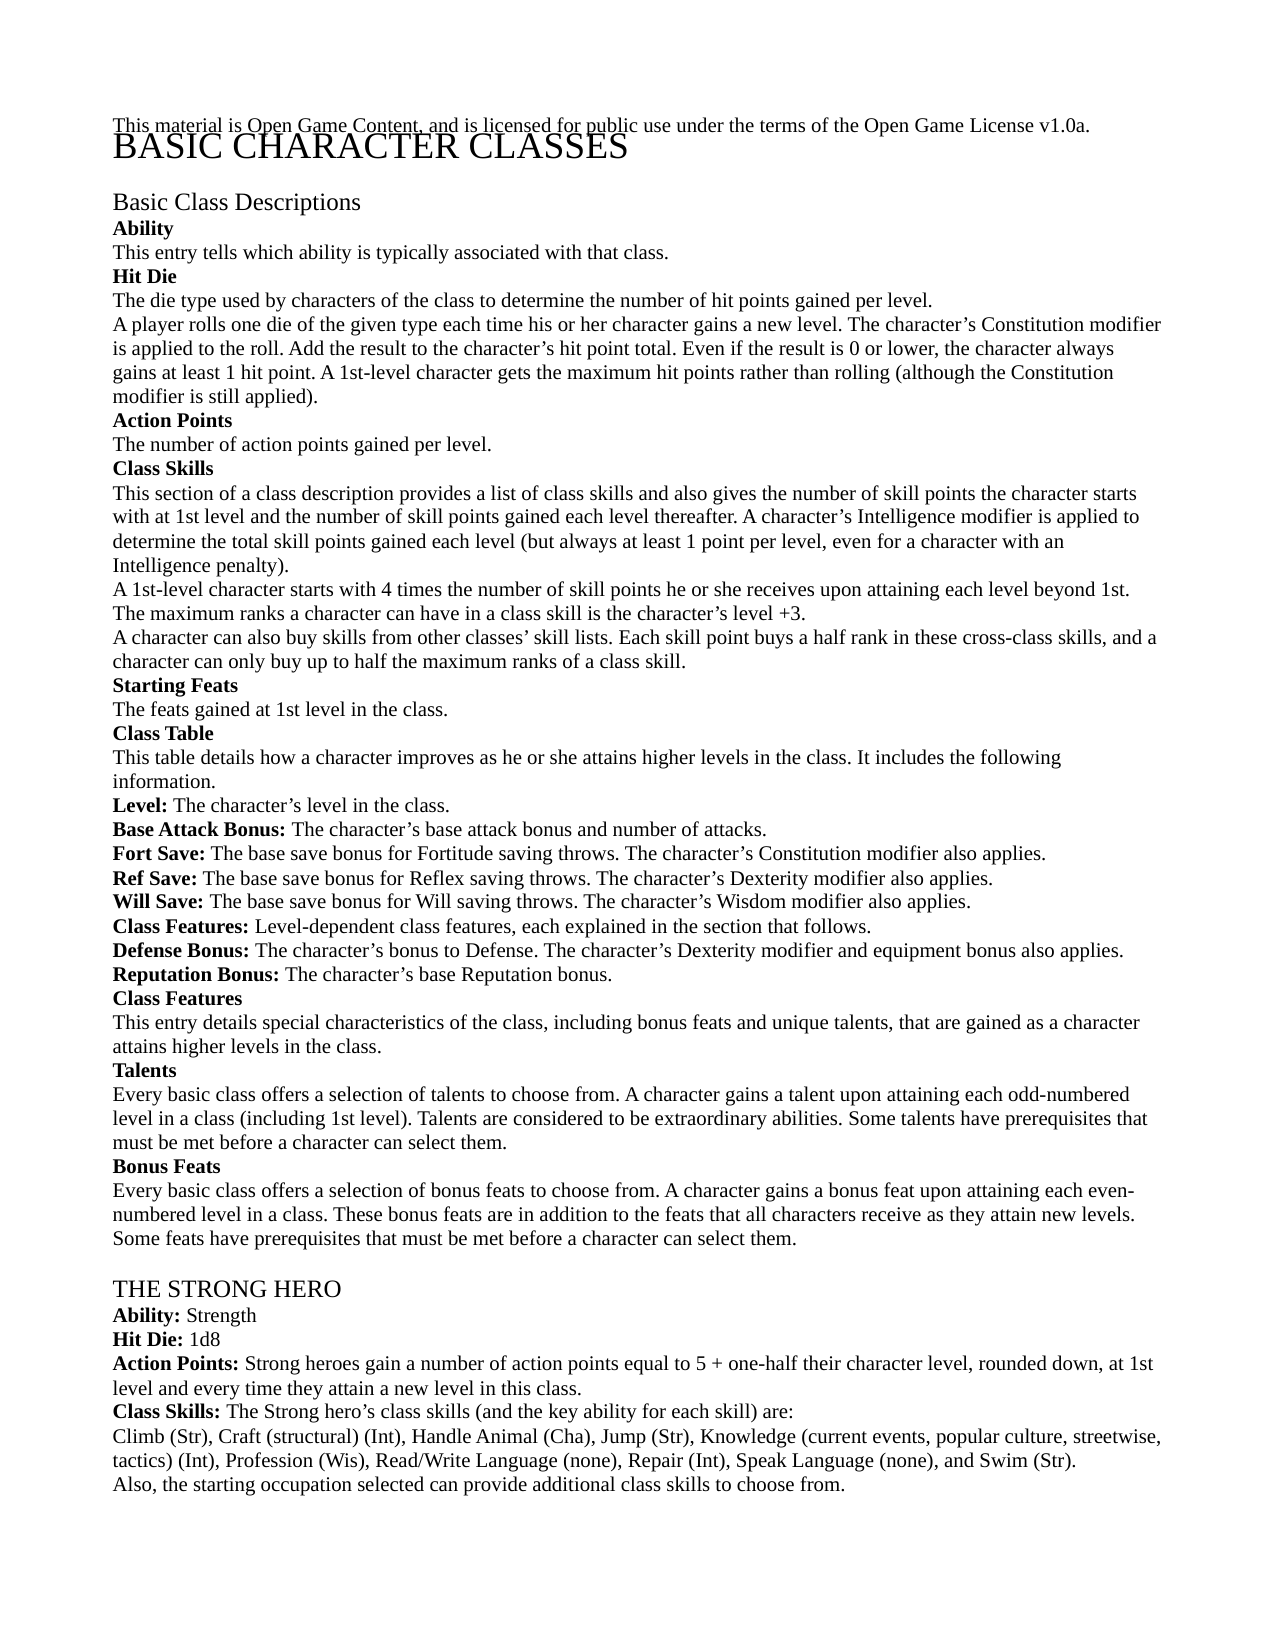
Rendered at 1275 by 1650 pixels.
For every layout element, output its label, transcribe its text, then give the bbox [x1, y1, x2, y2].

text Class Features: Level-dependent class features, each explained in the section that follows. [112, 913, 1162, 938]
subtitle Class Features [112, 986, 1162, 1010]
text This section of a class description provides a list of class skills and also gives the number of skill points the character starts with at 1st level and the number of skill points gained each level thereafter. A character’s Intelligence modifier is applied to determine the total skill points gained each level (but always at least 1 point per level, even for a character with an Intelligence penalty). [112, 480, 1162, 577]
text Every basic class offers a selection of bonus feats to choose from. A character gains a bonus feat upon attaining each even-numbered level in a class. These bonus feats are in addition to the feats that all characters receive as they attain new levels. Some feats have prerequisites that must be met before a character can select them. [112, 1178, 1162, 1250]
subtitle Class Skills [112, 456, 1162, 480]
text Class Skills: The Strong hero’s class skills (and the key ability for each skill) are: [112, 1399, 1162, 1423]
text Base Attack Bonus: The character’s base attack bonus and number of attacks. [112, 817, 1162, 841]
text Will Save: The base save bonus for Will saving throws. The character’s Wisdom modifier also applies. [112, 889, 1162, 913]
text The number of action points gained per level. [112, 432, 1162, 456]
text Climb (Str), Craft (structural) (Int), Handle Animal (Cha), Jump (Str), Knowledge (current events, popular culture, streetwise, tactics) (Int), Profession (Wis), Read/Write Language (none), Repair (Int), Speak Language (none), and Swim (Str). [112, 1423, 1162, 1472]
subtitle Action Points [112, 408, 1162, 432]
text The die type used by characters of the class to determine the number of hit points gained per level. [112, 288, 1162, 312]
text Fort Save: The base save bonus for Fortitude saving throws. The character’s Constitution modifier also applies. [112, 841, 1162, 865]
subtitle Bonus Feats [112, 1154, 1162, 1178]
subtitle Starting Feats [112, 673, 1162, 697]
subtitle Ability [112, 216, 1162, 240]
text Level: The character’s level in the class. [112, 793, 1162, 817]
text Action Points: Strong heroes gain a number of action points equal to 5 + one-half their character level, rounded down, at 1st level and every time they attain a new level in this class. [112, 1351, 1162, 1399]
text A player rolls one die of the given type each time his or her character gains a new level. The character’s Constitution modifier is applied to the roll. Add the result to the character’s hit point total. Even if the result is 0 or lower, the character always gains at least 1 hit point. A 1st-level character gets the maximum hit points rather than rolling (although the Constitution modifier is still applied). [112, 312, 1162, 408]
text THE STRONG HERO [112, 1274, 1162, 1303]
text Ref Save: The base save bonus for Reflex saving throws. The character’s Dexterity modifier also applies. [112, 865, 1162, 889]
text Defense Bonus: The character’s bonus to Defense. The character’s Dexterity modifier and equipment bonus also applies. [112, 938, 1162, 962]
subtitle Hit Die [112, 264, 1162, 288]
text This material is Open Game Content, and is licensed for public use under the terms of the Open Game License v1.0a. [112, 112, 1162, 139]
text This table details how a character improves as he or she attains higher levels in the class. It includes the following information. [112, 745, 1162, 793]
text A character can also buy skills from other classes’ skill lists. Each skill point buys a half rank in these cross-class skills, and a character can only buy up to half the maximum ranks of a class skill. [112, 625, 1162, 673]
text Ability: Strength [112, 1303, 1162, 1327]
text A 1st-level character starts with 4 times the number of skill points he or she receives upon attaining each level beyond 1st. The maximum ranks a character can have in a class skill is the character’s level +3. [112, 577, 1162, 625]
text This entry details special characteristics of the class, including bonus feats and unique talents, that are gained as a character attains higher levels in the class. [112, 1010, 1162, 1058]
text Basic Class Descriptions [112, 187, 1162, 216]
text This entry tells which ability is typically associated with that class. [112, 240, 1162, 264]
text Reputation Bonus: The character’s base Reputation bonus. [112, 962, 1162, 986]
subtitle Class Table [112, 721, 1162, 745]
text The feats gained at 1st level in the class. [112, 697, 1162, 721]
subtitle Talents [112, 1058, 1162, 1082]
text Hit Die: 1d8 [112, 1327, 1162, 1351]
text BASIC CHARACTER CLASSES [112, 139, 1162, 163]
text Every basic class offers a selection of talents to choose from. A character gains a talent upon attaining each odd-numbered level in a class (including 1st level). Talents are considered to be extraordinary abilities. Some talents have prerequisites that must be met before a character can select them. [112, 1082, 1162, 1154]
text Also, the starting occupation selected can provide additional class skills to choose from. [112, 1472, 1162, 1496]
